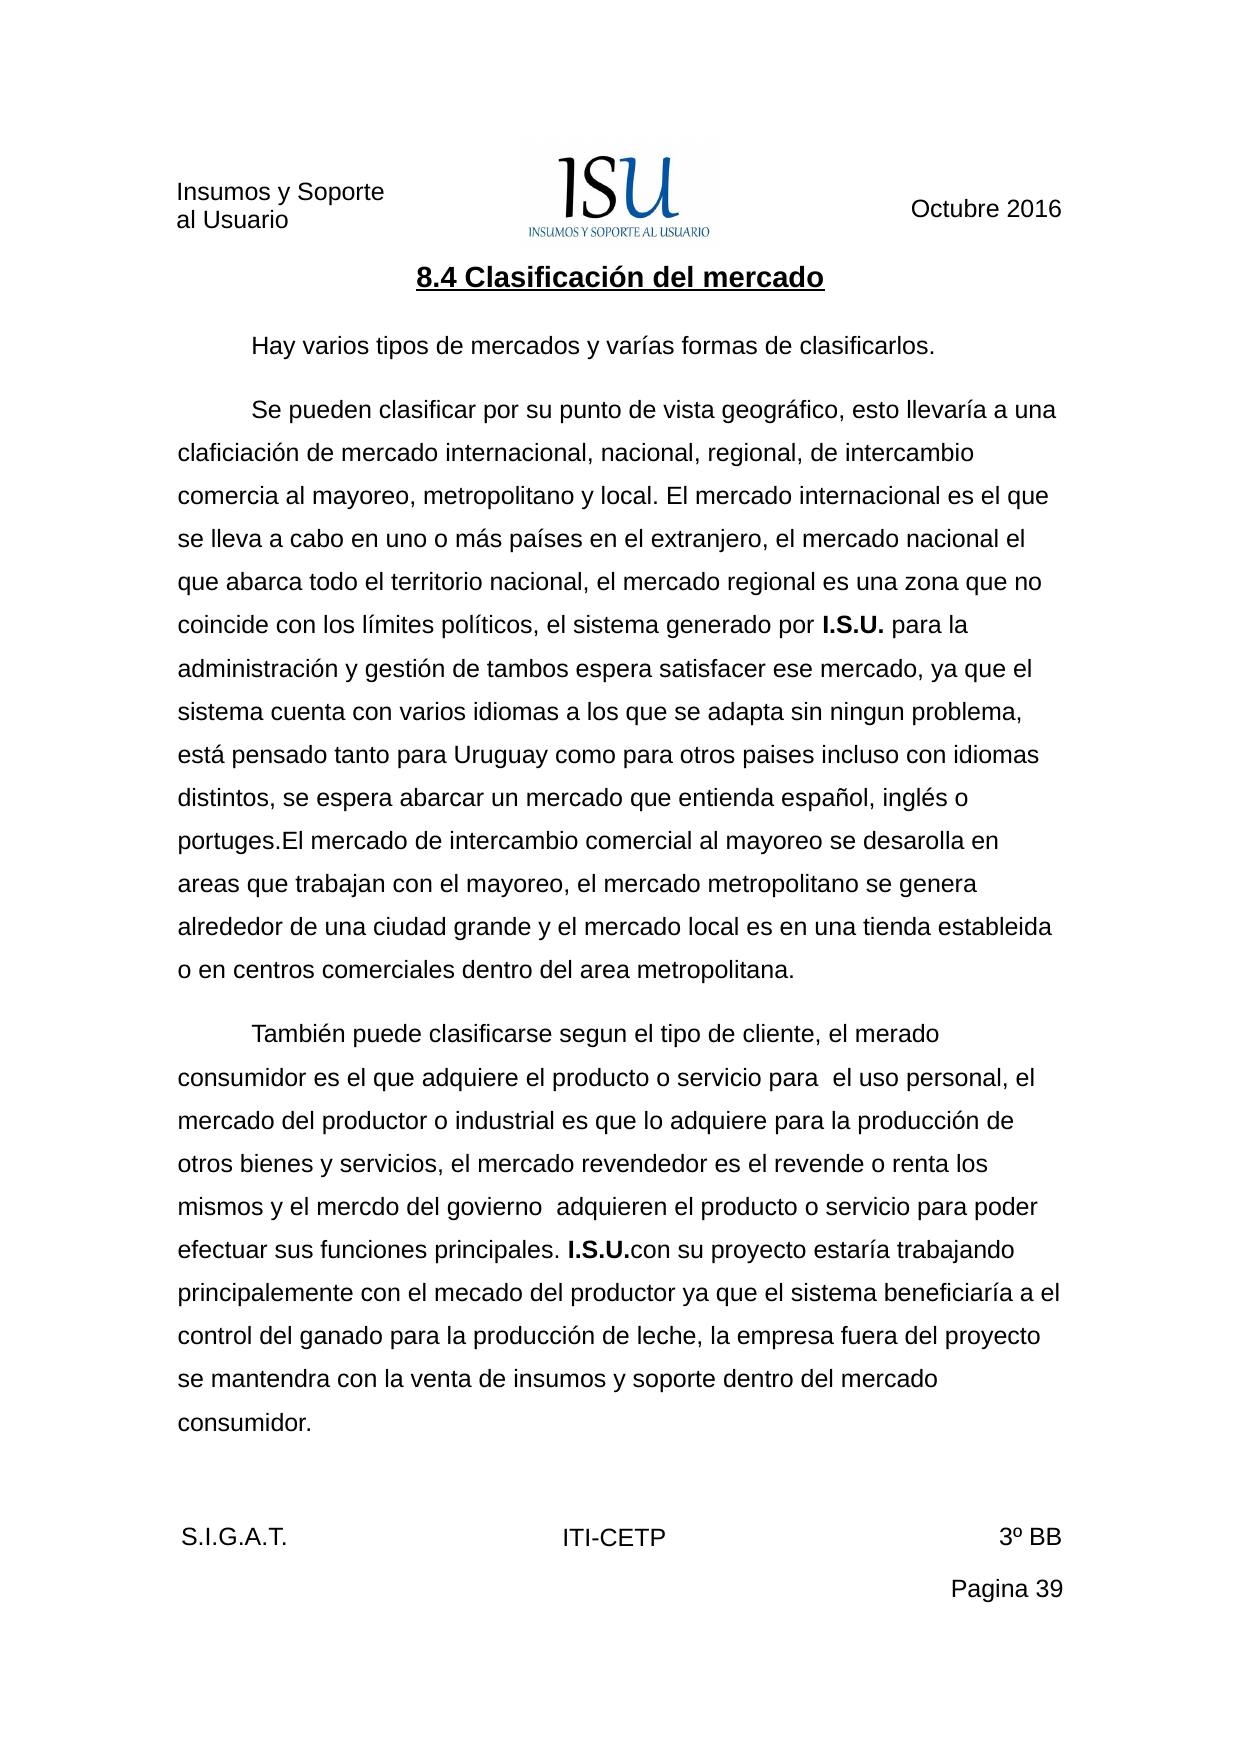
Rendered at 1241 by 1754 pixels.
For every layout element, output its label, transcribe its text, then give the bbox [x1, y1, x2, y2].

text También puede clasificarse segun el tipo de cliente, el merado consumidor es el que adquiere el producto o servicio para el uso personal, el mercado del productor o industrial es que lo adquiere para la producción de otros bienes y servicios, el mercado revendedor es el revende o renta los mismos y el mercdo del govierno adquieren el producto o servicio para poder efectuar sus funciones principales. I.S.U.con su proyecto estaría trabajando principalemente con el mecado del productor ya que el sistema beneficiaría a el control del ganado para la producción de leche, la empresa fuera del proyecto se mantendra con la venta de insumos y soporte dentro del mercado consumidor. [177, 1019, 1063, 1436]
text 8.4 Clasificación del mercado [177, 260, 1063, 293]
text Se pueden clasificar por su punto de vista geográfico, esto llevaría a una claficiación de mercado internacional, nacional, regional, de intercambio comercia al mayoreo, metropolitano y local. El mercado internacional es el que se lleva a cabo en uno o más países en el extranjero, el mercado nacional el que abarca todo el territorio nacional, el mercado regional es una zona que no coincide con los límites políticos, el sistema generado por I.S.U. para la administración y gestión de tambos espera satisfacer ese mercado, ya que el sistema cuenta con varios idiomas a los que se adapta sin ningun problema, está pensado tanto para Uruguay como para otros paises incluso con idiomas distintos, se espera abarcar un mercado que entienda español, inglés o portuges.El mercado de intercambio comercial al mayoreo se desarolla en areas que trabajan con el mayoreo, el mercado metropolitano se genera alrededor de una ciudad grande y el mercado local es en una tienda estableida o en centros comerciales dentro del area metropolitana. [177, 395, 1063, 984]
text Hay varios tipos de mercados y varías formas de clasificarlos. [177, 331, 1063, 360]
picture [517, 138, 723, 252]
